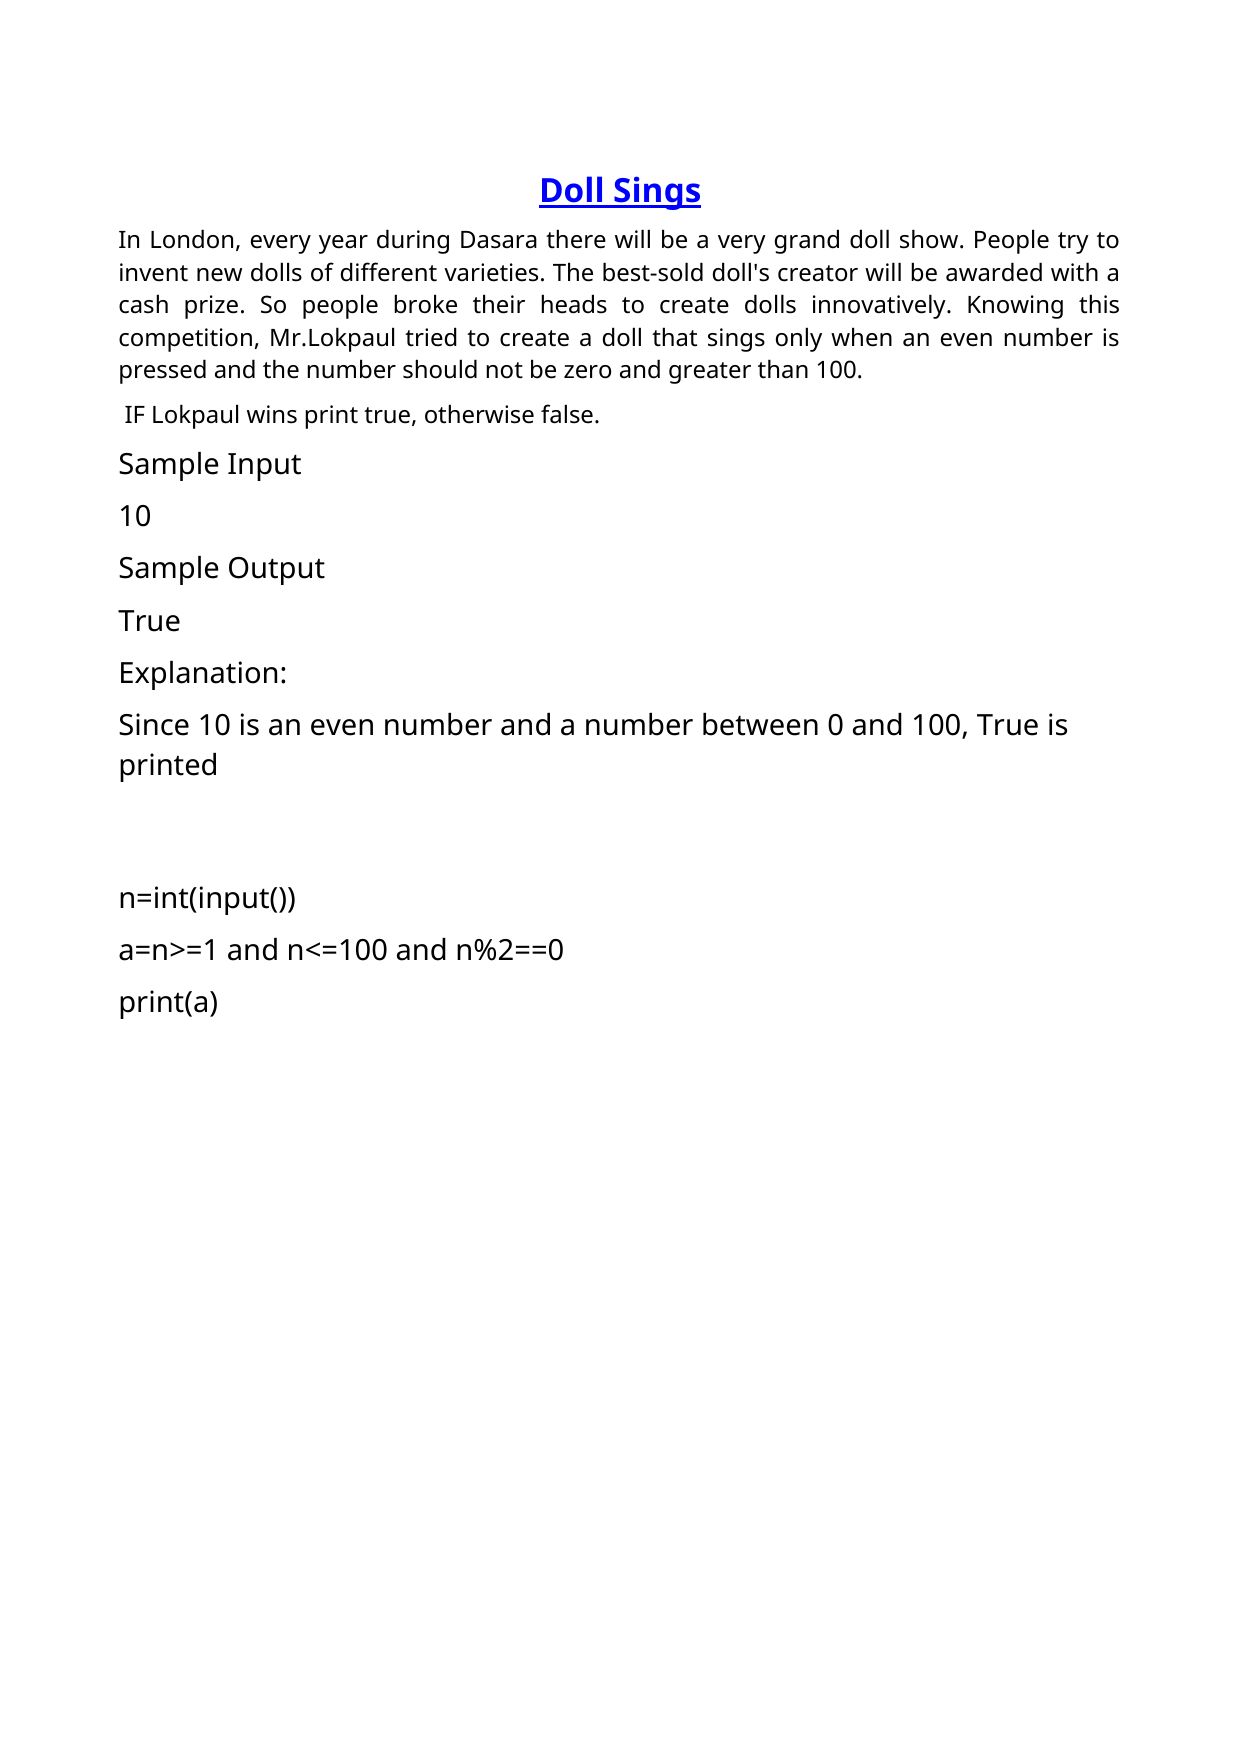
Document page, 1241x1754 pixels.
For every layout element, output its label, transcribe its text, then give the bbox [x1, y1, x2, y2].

text print(a) [118, 982, 1122, 1021]
text IF Lokpaul wins print true, otherwise false. [118, 398, 1122, 431]
text a=n>=1 and n<=100 and n%2==0 [118, 929, 1122, 969]
text 10 [118, 496, 1122, 535]
text In London, every year during Dasara there will be a very grand doll show. People try to invent new dolls of different varieties. The best-sold doll's creator will be awarded with a cash prize. So people broke their heads to create dolls innovatively. Knowing this competition, Mr.Lokpaul tried to create a doll that sings only when an even number is pressed and the number should not be zero and greater than 100. [118, 223, 1122, 386]
text True [118, 600, 1122, 640]
text Sample Output [118, 548, 1122, 587]
text Explanation: [118, 652, 1122, 692]
text Sample Input [118, 443, 1122, 483]
text n=int(input()) [118, 877, 1122, 917]
text Since 10 is an even number and a number between 0 and 100, True is printed [118, 704, 1122, 784]
text Doll Sings [118, 167, 1122, 212]
